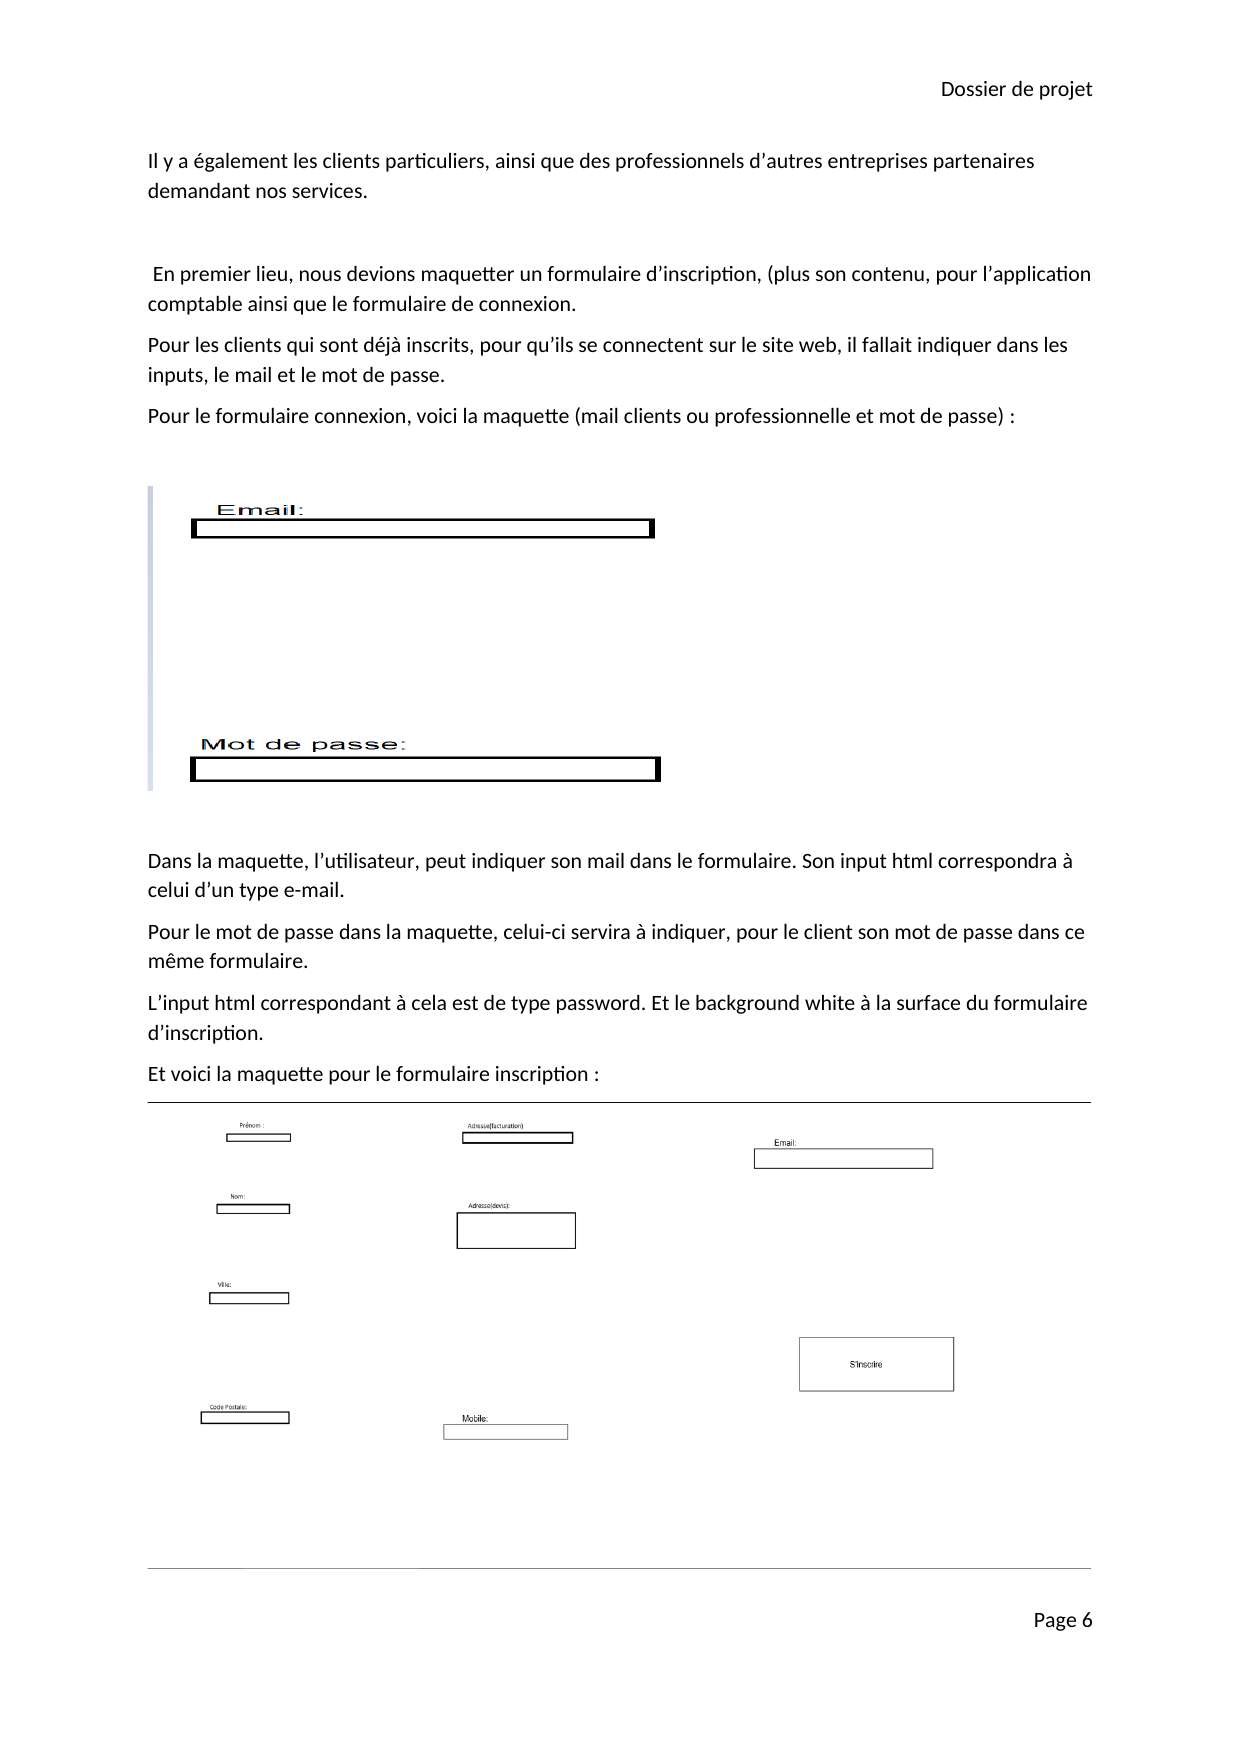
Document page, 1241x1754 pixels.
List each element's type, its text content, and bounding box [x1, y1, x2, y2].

text Pour le mot de passe dans la maquette, celui-ci servira à indiquer, pour le client son mot de passe dans ce même formulaire. [148, 918, 1093, 974]
text Pour les clients qui sont déjà inscrits, pour qu’ils se connectent sur le site web, il fallait indiquer dans les inputs, le mail et le mot de passe. [148, 331, 1093, 387]
text Et voici la maquette pour le formulaire inscription : [148, 1061, 1093, 1087]
text Dans la maquette, l’utilisateur, peut indiquer son mail dans le formulaire. Son input html correspondra à celui d’un type e-mail. [148, 847, 1093, 903]
text En premier lieu, nous devions maquetter un formulaire d’inscription, (plus son contenu, pour l’application comptable ainsi que le formulaire de connexion. [148, 260, 1093, 316]
text Pour le formulaire connexion, voici la maquette (mail clients ou professionnelle et mot de passe) : [148, 402, 1093, 429]
text Il y a également les clients particuliers, ainsi que des professionnels d’autres entreprises partenaires demandant nos services. [148, 148, 1093, 203]
text L’input html correspondant à cela est de type password. Et le background white à la surface du formulaire d’inscription. [148, 989, 1093, 1045]
